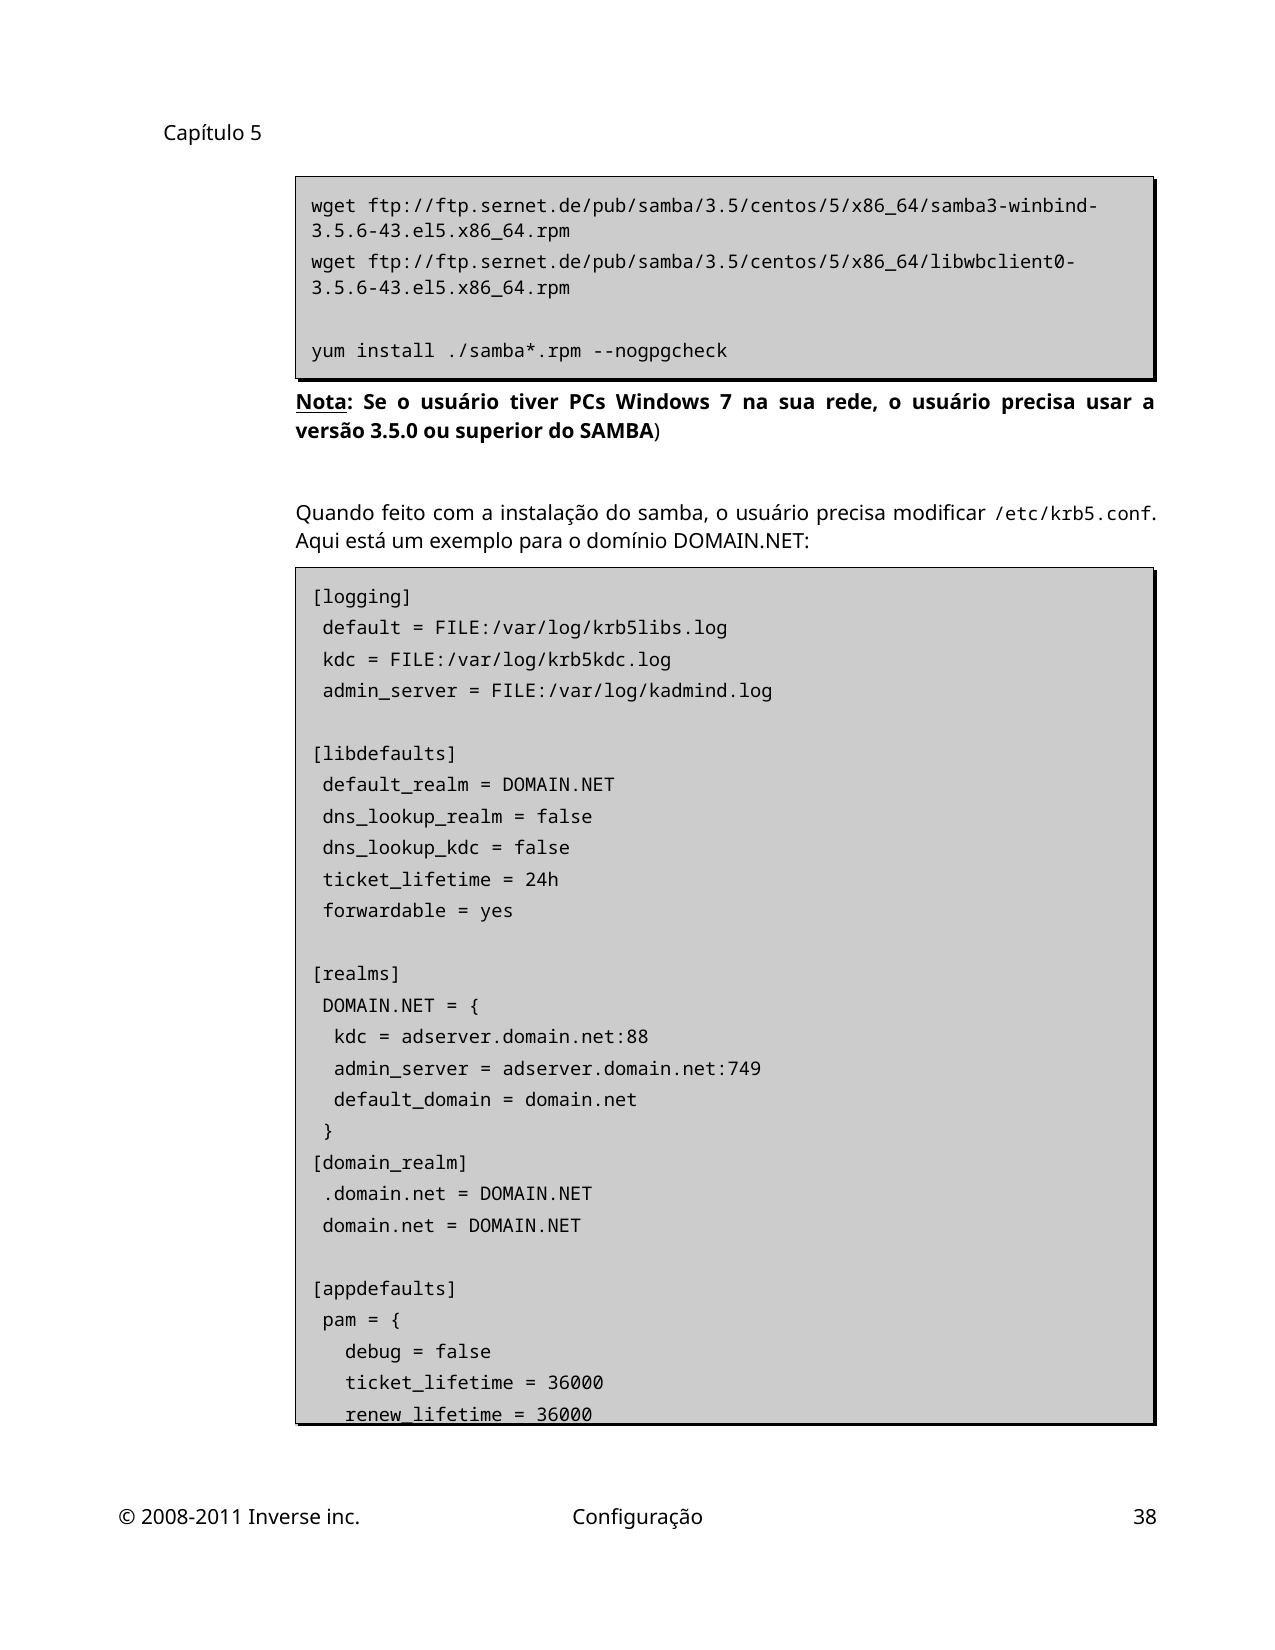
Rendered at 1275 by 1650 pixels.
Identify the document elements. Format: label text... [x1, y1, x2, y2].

text .domain.net = DOMAIN.NET [296, 1165, 1153, 1196]
text [appdefaults] [296, 1259, 1153, 1291]
text Quando feito com a instalação do samba, o usuário precisa modificar /etc/krb5.conf. Aqui está um exemplo para o domínio DOMAIN.NET: [295, 498, 1157, 555]
text debug = false [296, 1322, 1153, 1354]
text forwardable = yes [296, 882, 1153, 913]
text default = FILE:/var/log/krb5libs.log [296, 599, 1153, 630]
text renew_lifetime = 36000 [296, 1385, 1153, 1423]
text kdc = adserver.domain.net:88 [296, 1008, 1153, 1039]
text dns_lookup_realm = false [296, 787, 1153, 819]
text wget ftp://ftp.sernet.de/pub/samba/3.5/centos/5/x86_64/libwbclient0-3.5.6-43.el5.x86_64.rpm [296, 233, 1153, 290]
text admin_server = adserver.domain.net:749 [296, 1039, 1153, 1071]
text dns_lookup_kdc = false [296, 819, 1153, 850]
text [domain_realm] [296, 1133, 1153, 1165]
text pam = { [296, 1291, 1153, 1322]
text domain.net = DOMAIN.NET [296, 1196, 1153, 1228]
text kdc = FILE:/var/log/krb5kdc.log [296, 630, 1153, 662]
text wget ftp://ftp.sernet.de/pub/samba/3.5/centos/5/x86_64/samba3-winbind-3.5.6-43.el5.x86_64.rpm [296, 177, 1153, 233]
text [libdefaults] [296, 724, 1153, 756]
text } [296, 1102, 1153, 1133]
text admin_server = FILE:/var/log/kadmind.log [296, 662, 1153, 693]
text DOMAIN.NET = { [296, 976, 1153, 1008]
text ticket_lifetime = 36000 [296, 1354, 1153, 1385]
text yum install ./samba*.rpm --nogpgcheck [296, 321, 1153, 378]
text default_realm = DOMAIN.NET [296, 756, 1153, 787]
text Nota: Se o usuário tiver PCs Windows 7 na sua rede, o usuário precisa usar a versão 3.5.0 ou superior do SAMBA) [295, 387, 1157, 444]
text [realms] [296, 945, 1153, 976]
text ticket_lifetime = 24h [296, 850, 1153, 882]
text default_domain = domain.net [296, 1071, 1153, 1102]
text [logging] [296, 568, 1153, 599]
